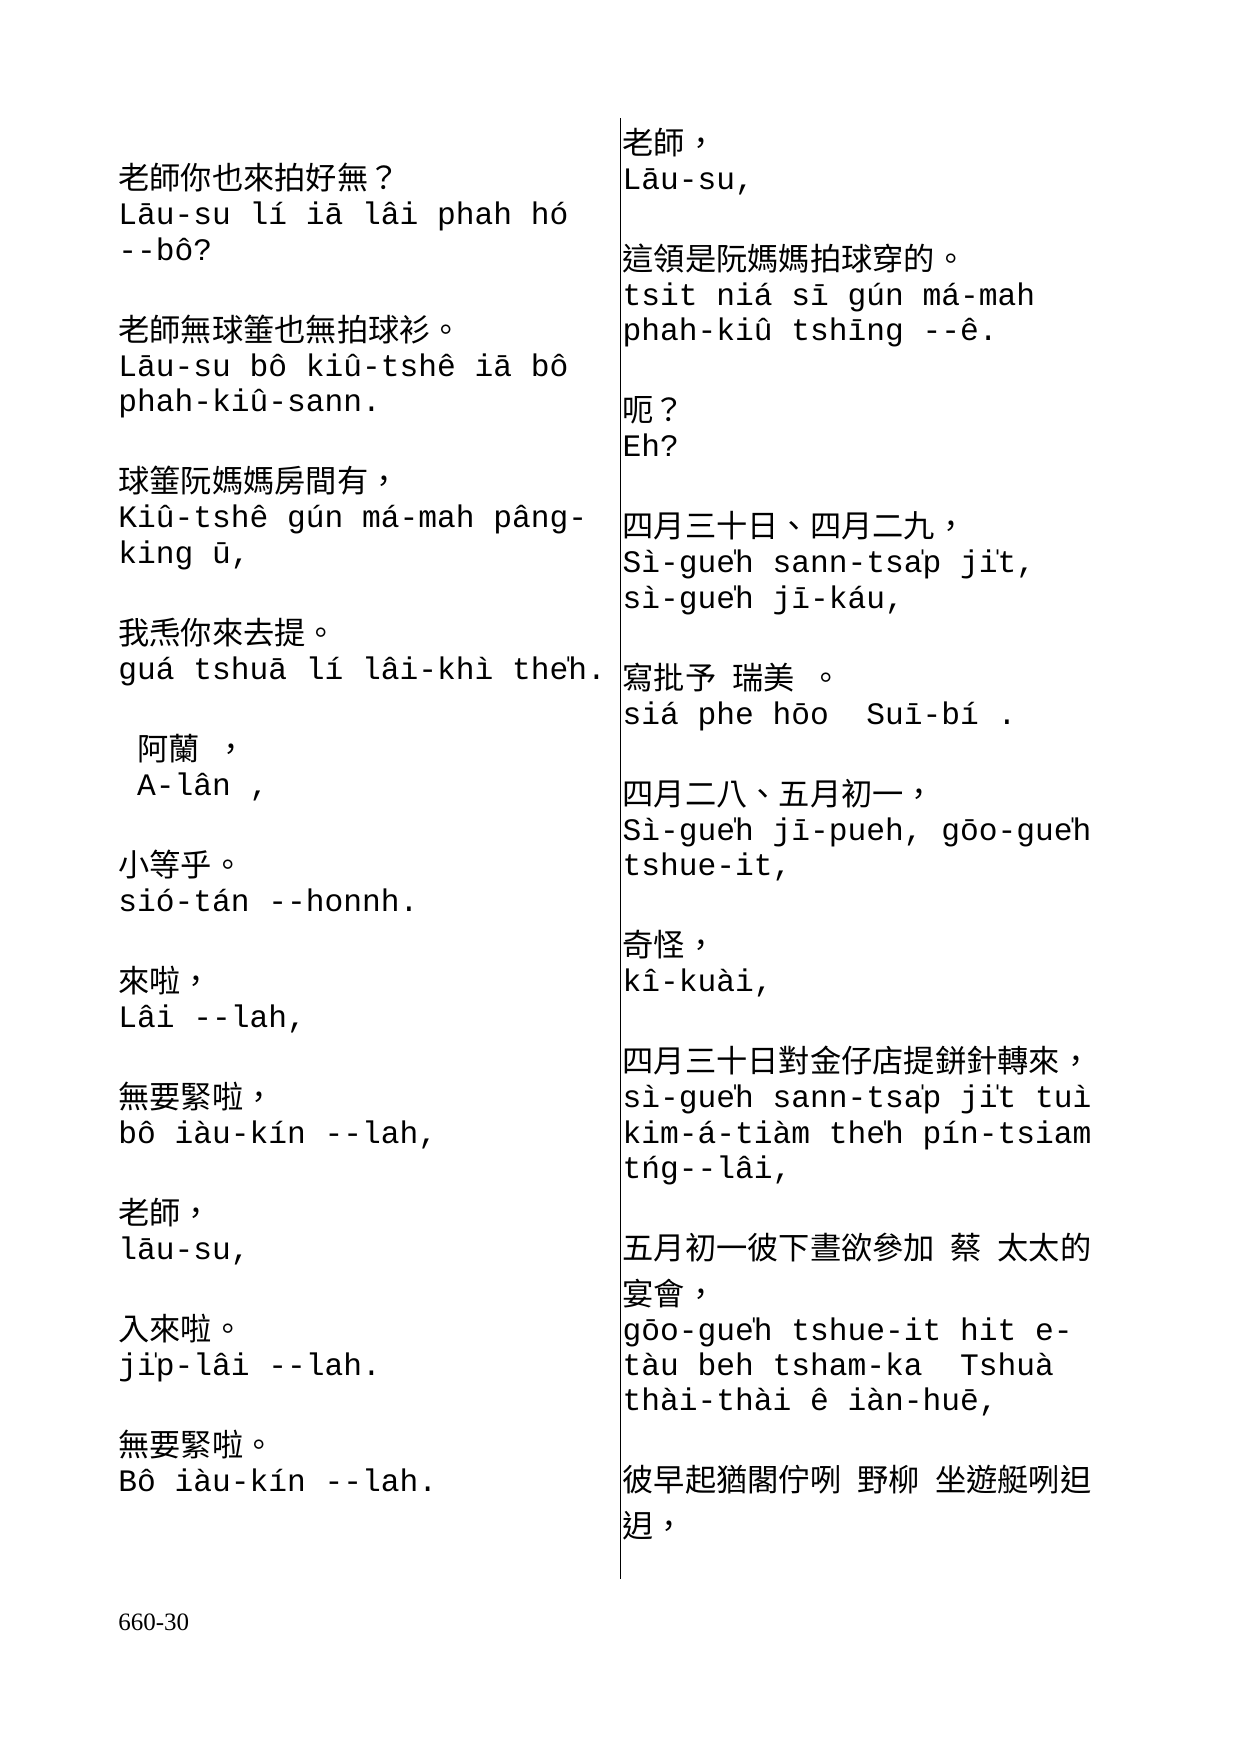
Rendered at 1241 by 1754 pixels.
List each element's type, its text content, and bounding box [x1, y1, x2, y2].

text bô iàu-kín --lah, [118, 1118, 618, 1153]
text lāu-su, [118, 1234, 618, 1269]
text 無要緊啦， [118, 1072, 618, 1118]
text guá tshuā lí lâi-khì the̍h. [118, 653, 618, 688]
text 我𤆬你來去提。 [118, 608, 618, 653]
text 寫批予 瑞美 。 [622, 653, 1122, 698]
text Lāu-su bô kiû-tshê iā bô phah-kiû-sann. [118, 350, 618, 421]
text Sì-gue̍h jī-pueh, gōo-gue̍h tshue-it, [622, 814, 1122, 885]
text 奇怪， [622, 921, 1122, 966]
text 球箠阮媽媽房間有， [118, 456, 618, 502]
text Lâi --lah, [118, 1002, 618, 1037]
text Sì-gue̍h sann-tsa̍p ji̍t, sì-gue̍h jī-káu, [622, 547, 1122, 618]
text Kiû-tshê gún má-mah pâng-king ū, [118, 502, 618, 572]
text siá phe hōo Suī-bí . [622, 698, 1122, 734]
text kî-kuài, [622, 966, 1122, 1001]
text gōo-gue̍h tshue-it hit e-tàu beh tsham-ka Tshuà thài-thài ê iàn-huē, [622, 1314, 1122, 1420]
text 入來啦。 [118, 1304, 618, 1350]
text Bô iàu-kín --lah. [118, 1466, 618, 1501]
text 彼早起猶閣佇咧 野柳 坐遊艇咧𨑨迌， [622, 1456, 1122, 1546]
text 阿蘭 ， [118, 724, 618, 769]
text 四月三十日對金仔店提鉼針轉來， [622, 1037, 1122, 1082]
text Lāu-su lí iā lâi phah hó --bô? [118, 199, 618, 269]
text A-lân , [118, 769, 618, 805]
text tsit niá sī gún má-mah phah-kiû tshīng --ê. [622, 279, 1122, 350]
text 呃？ [622, 386, 1122, 431]
text sió-tán --honnh. [118, 886, 618, 921]
text 無要緊啦。 [118, 1421, 618, 1466]
text sì-gue̍h sann-tsa̍p ji̍t tuì kim-á-tiàm the̍h pín-tsiam tńg--lâi, [622, 1082, 1122, 1188]
text ji̍p-lâi --lah. [118, 1350, 618, 1385]
text 這領是阮媽媽拍球穿的。 [622, 234, 1122, 279]
text 老師無球箠也無拍球衫。 [118, 305, 618, 350]
text 五月初一彼下晝欲參加 蔡 太太的宴會， [622, 1223, 1122, 1314]
text 來啦， [118, 956, 618, 1002]
text 四月二八、五月初一， [622, 769, 1122, 814]
text 小等乎。 [118, 840, 618, 886]
text 老師， [118, 1188, 618, 1234]
text 老師， [622, 118, 1122, 163]
text Eh? [622, 431, 1122, 466]
text 四月三十日、四月二九， [622, 502, 1122, 547]
text Lāu-su, [622, 163, 1122, 199]
text 老師你也來拍好無？ [118, 153, 618, 199]
